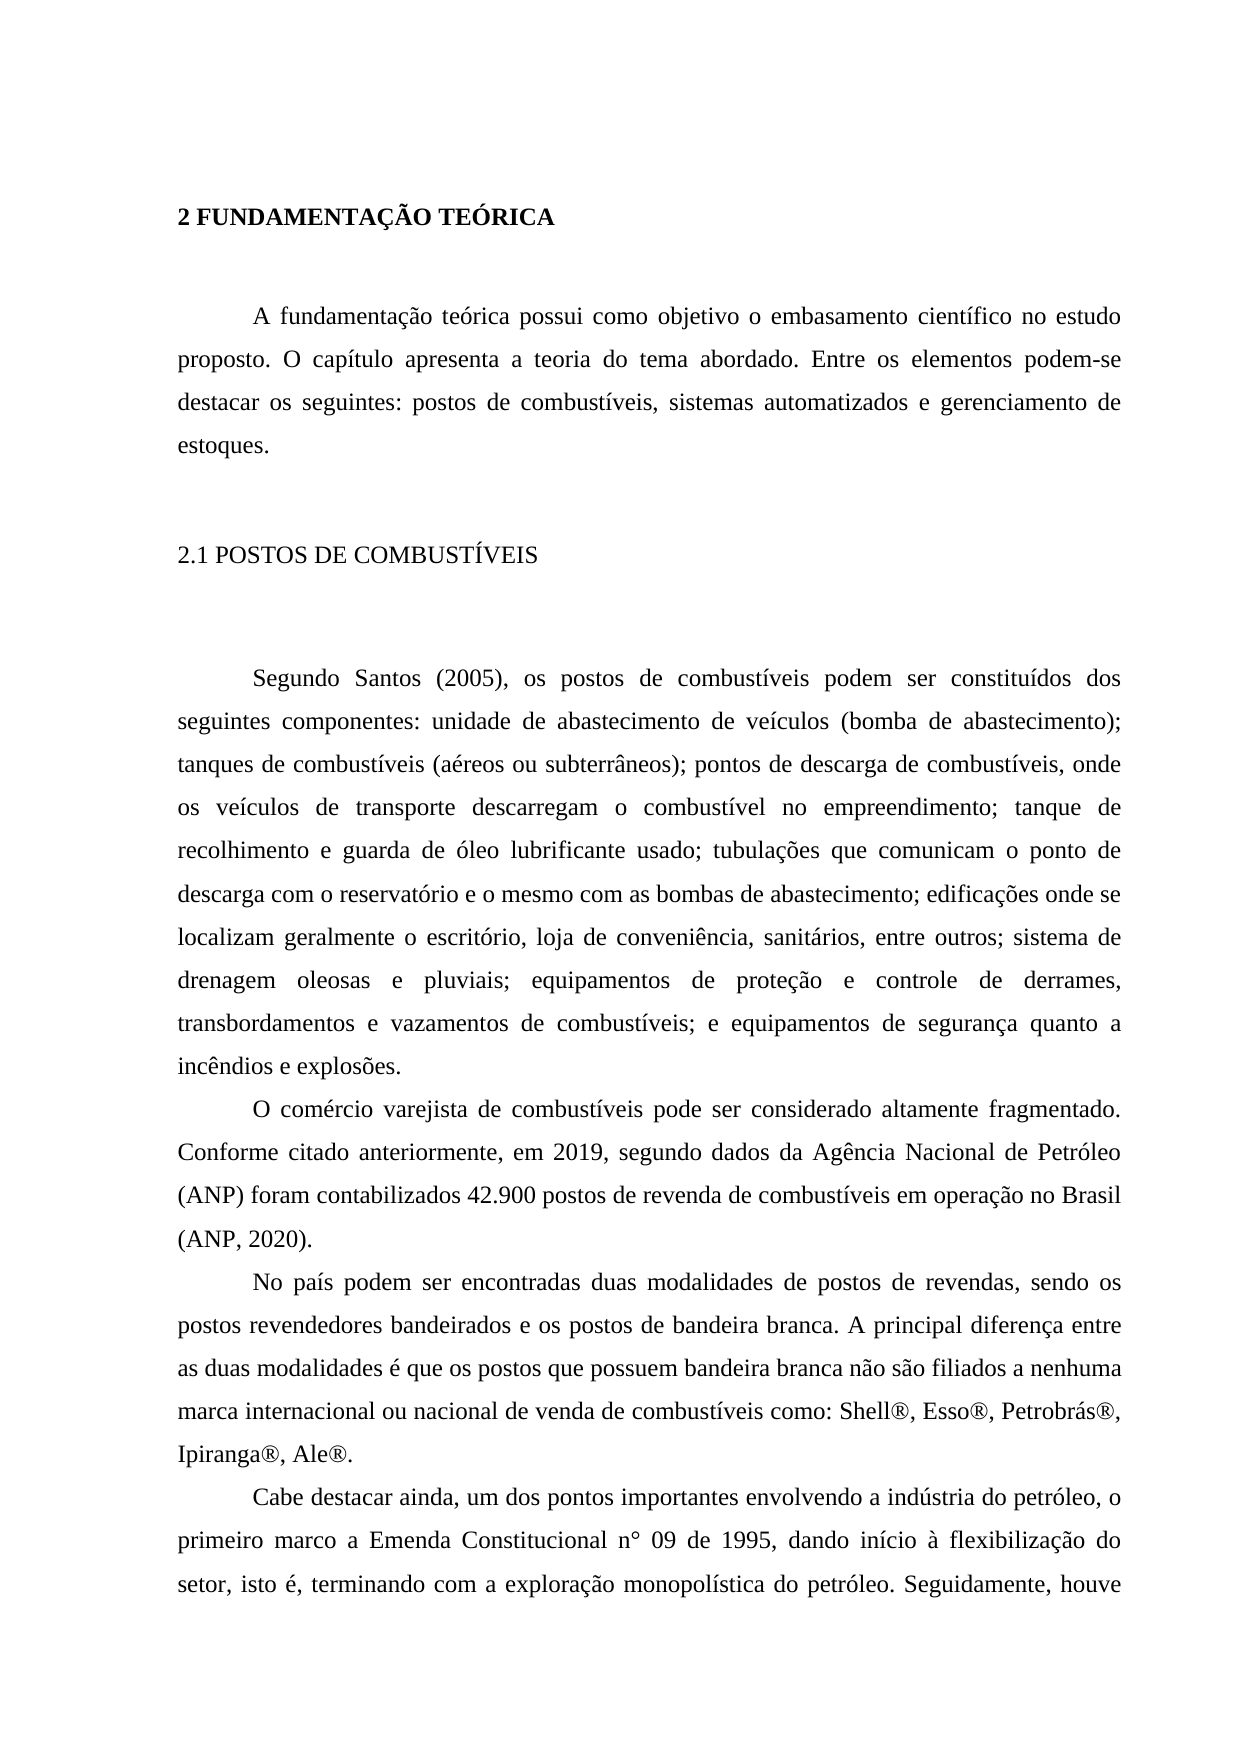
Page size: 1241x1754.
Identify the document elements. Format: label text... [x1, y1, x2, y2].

subtitle 2.1 POSTOS DE COMBUSTÍVEIS [177, 540, 1122, 568]
text Cabe destacar ainda, um dos pontos importantes envolvendo a indústria do petróleo, o primeiro marco a Emenda Constitucional n° 09 de 1995, dando início à flexibilização do setor, isto é, terminando com a exploração monopolística do petróleo. Seguidamente, houve [177, 1482, 1122, 1597]
text A fundamentação teórica possui como objetivo o embasamento científico no estudo proposto. O capítulo apresenta a teoria do tema abordado. Entre os elementos podem-se destacar os seguintes: postos de combustíveis, sistemas automatizados e gerenciamento de estoques. [177, 301, 1122, 459]
text Segundo Santos (2005), os postos de combustíveis podem ser constituídos dos seguintes componentes: unidade de abastecimento de veículos (bomba de abastecimento); tanques de combustíveis (aéreos ou subterrâneos); pontos de descarga de combustíveis, onde os veículos de transporte descarregam o combustível no empreendimento; tanque de recolhimento e guarda de óleo lubrificante usado; tubulações que comunicam o ponto de descarga com o reservatório e o mesmo com as bombas de abastecimento; edificações onde se localizam geralmente o escritório, loja de conveniência, sanitários, entre outros; sistema de drenagem oleosas e pluviais; equipamentos de proteção e controle de derrames, transbordamentos e vazamentos de combustíveis; e equipamentos de segurança quanto a incêndios e explosões. [177, 663, 1122, 1080]
subtitle 2 FUNDAMENTAÇÃO TEÓRICA [177, 202, 1122, 231]
text O comércio varejista de combustíveis pode ser considerado altamente fragmentado. Conforme citado anteriormente, em 2019, segundo dados da Agência Nacional de Petróleo (ANP) foram contabilizados 42.900 postos de revenda de combustíveis em operação no Brasil (ANP, 2020). [177, 1094, 1122, 1252]
text No país podem ser encontradas duas modalidades de postos de revendas, sendo os postos revendedores bandeirados e os postos de bandeira branca. A principal diferença entre as duas modalidades é que os postos que possuem bandeira branca não são filiados a nenhuma marca internacional ou nacional de venda de combustíveis como: Shell®, Esso®, Petrobrás®, Ipiranga®, Ale®. [177, 1267, 1122, 1468]
